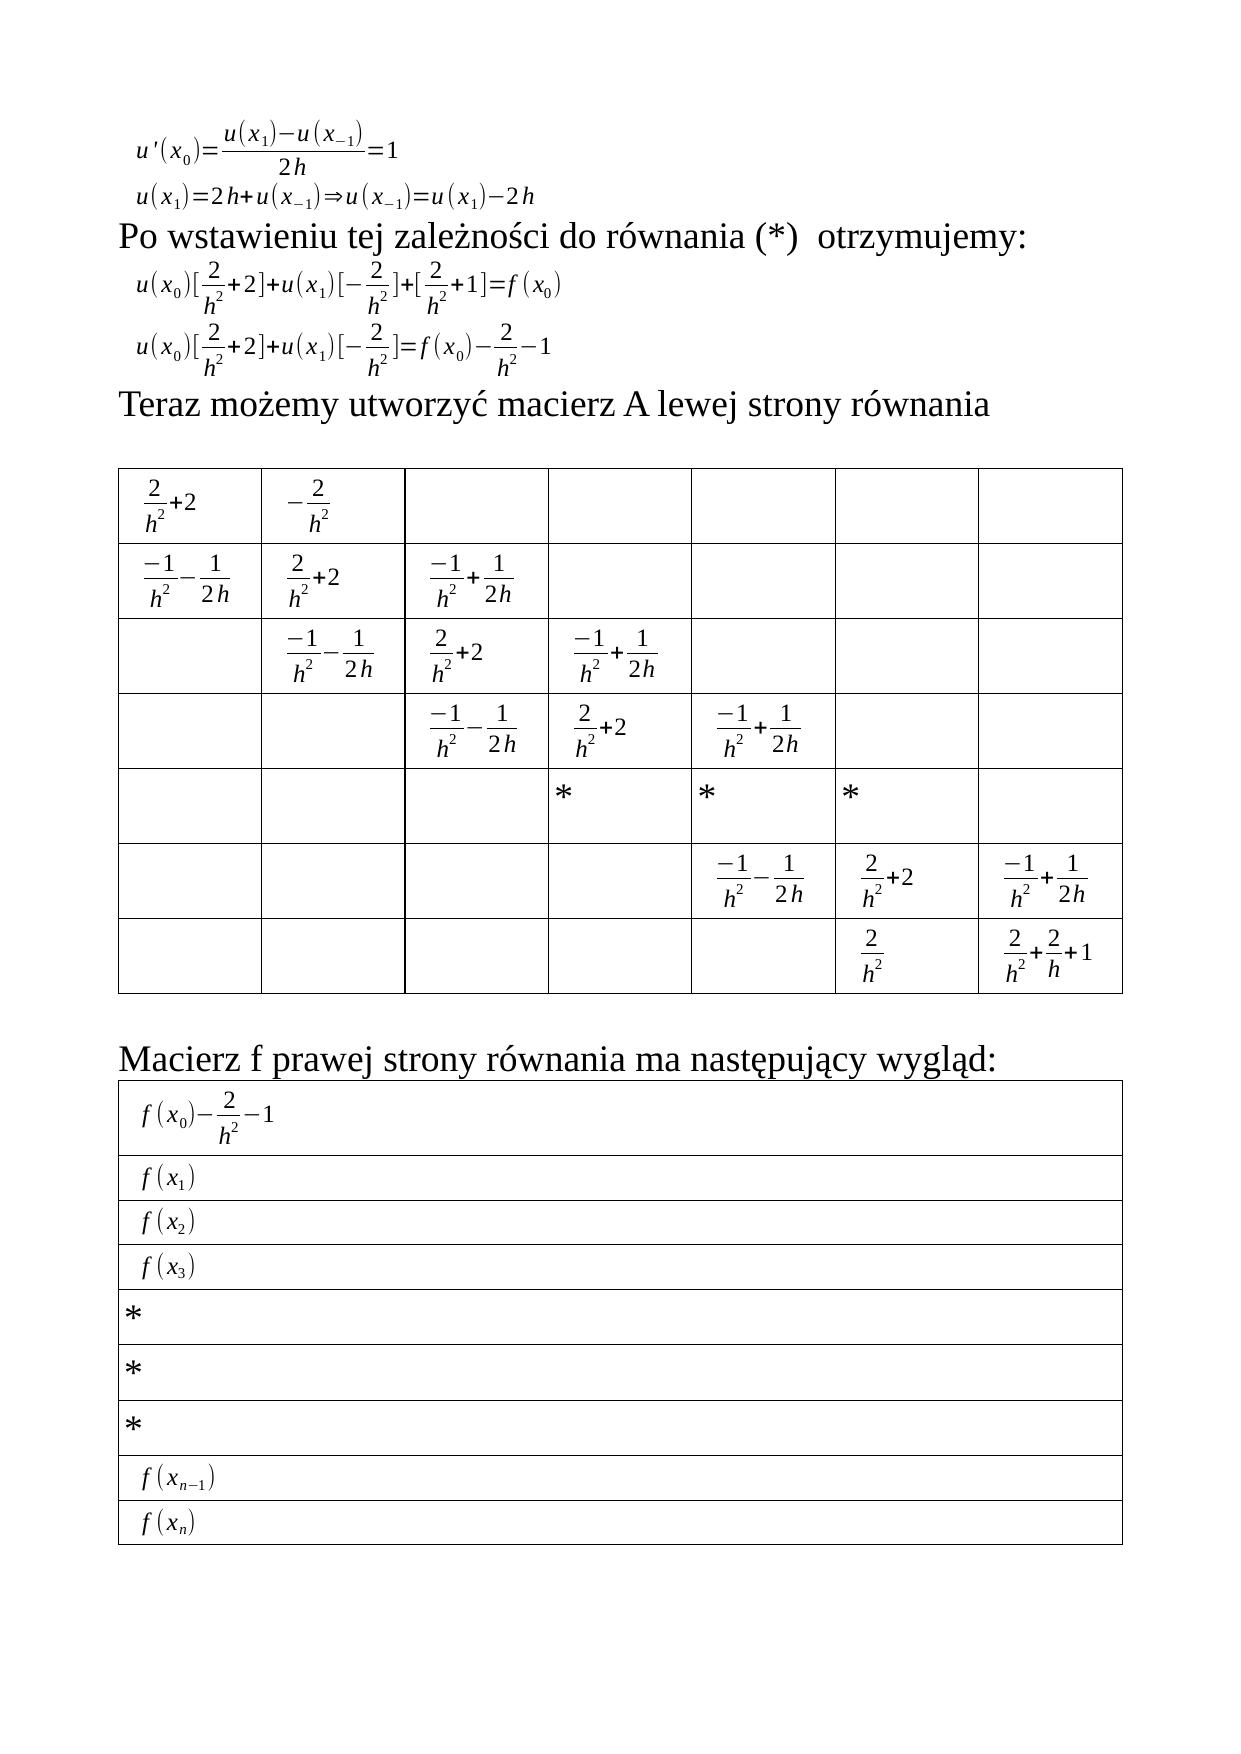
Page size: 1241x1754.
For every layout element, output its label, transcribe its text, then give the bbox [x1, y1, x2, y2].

table_cell [979, 844, 1122, 918]
text Teraz możemy utworzyć macierz A lewej strony równania [118, 381, 1122, 424]
table_header [692, 469, 835, 543]
table_cell [549, 694, 691, 768]
table_cell [979, 694, 1122, 768]
table_cell [692, 844, 835, 918]
table_cell [262, 619, 404, 693]
table_cell [119, 1501, 1122, 1544]
table_cell [406, 844, 548, 918]
table_cell [406, 919, 548, 993]
table_cell [119, 1245, 1122, 1288]
table_cell * [119, 1290, 1122, 1344]
table_cell [836, 619, 978, 693]
table_cell * [836, 769, 978, 843]
table_cell * [119, 1401, 1122, 1455]
table_cell [119, 694, 261, 768]
table_cell [262, 544, 404, 618]
table_header [979, 469, 1122, 543]
table_header [836, 469, 978, 543]
table_cell [692, 619, 835, 693]
table_cell [262, 919, 404, 993]
table_cell [119, 619, 261, 693]
table_cell [836, 919, 978, 993]
table_cell [406, 544, 548, 618]
table_cell [836, 694, 978, 768]
table_header [262, 469, 404, 543]
table_cell [836, 544, 978, 618]
table_cell [692, 544, 835, 618]
table_header [119, 469, 261, 543]
table_cell * [119, 1345, 1122, 1400]
table_cell [549, 544, 691, 618]
table_cell [549, 619, 691, 693]
text Po wstawieniu tej zależności do równania (*) otrzymujemy: [118, 213, 1122, 256]
table_cell [979, 769, 1122, 843]
table_cell [549, 919, 691, 993]
table_cell [119, 844, 261, 918]
table_header [119, 1081, 1122, 1155]
table_cell [549, 844, 691, 918]
table_cell [119, 1201, 1122, 1244]
text Macierz f prawej strony równania ma następujący wygląd: [118, 1037, 1122, 1080]
table_cell [119, 1456, 1122, 1500]
table_cell [692, 694, 835, 768]
table_cell [406, 769, 548, 843]
table_cell [979, 919, 1122, 993]
table_cell [119, 769, 261, 843]
table_header [406, 469, 548, 543]
table_cell [406, 619, 548, 693]
table_cell [262, 769, 404, 843]
table_cell [979, 619, 1122, 693]
table_header [549, 469, 691, 543]
table_cell [406, 694, 548, 768]
table_cell * [692, 769, 835, 843]
table_cell [119, 919, 261, 993]
table_cell [979, 544, 1122, 618]
table_cell [119, 1156, 1122, 1199]
table_cell * [549, 769, 691, 843]
table_cell [692, 919, 835, 993]
table_cell [262, 694, 404, 768]
table_cell [262, 844, 404, 918]
table_cell [119, 544, 261, 618]
table_cell [836, 844, 978, 918]
